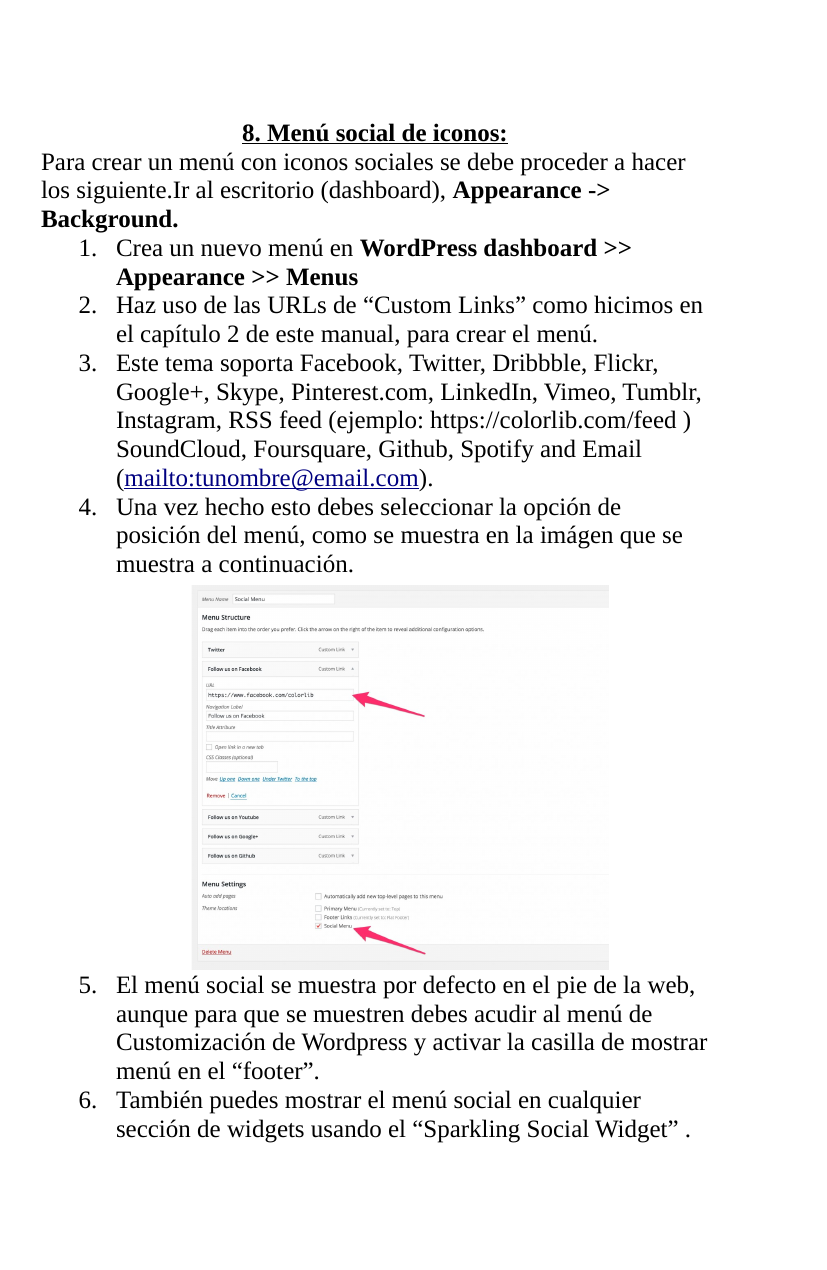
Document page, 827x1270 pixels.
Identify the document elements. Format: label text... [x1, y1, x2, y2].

list También puedes mostrar el menú social en cualquier sección de widgets usando el “Sparkling Social Widget” . [78, 1085, 709, 1142]
picture [191, 585, 609, 970]
list Crea un nuevo menú en WordPress dashboard >> Appearance >> Menus [78, 233, 709, 291]
list El menú social se muestra por defecto en el pie de la web, aunque para que se muestren debes acudir al menú de Customización de Wordpress y activar la casilla de mostrar menú en el “footer”. [78, 578, 709, 1085]
text Para crear un menú con iconos sociales se debe proceder a hacer los siguiente.Ir al escritorio (dashboard), Appearance -> Background. [41, 147, 709, 233]
list Una vez hecho esto debes seleccionar la opción de posición del menú, como se muestra en la imágen que se muestra a continuación. [78, 492, 709, 578]
list Este tema soporta Facebook, Twitter, Dribbble, Flickr, Google+, Skype, Pinterest.com, LinkedIn, Vimeo, Tumblr, Instagram, RSS feed (ejemplo: https://colorlib.com/feed ) SoundCloud, Foursquare, Github, Spotify and Email (mailto:tunombre@email.com). [78, 348, 709, 492]
text 8. Menú social de iconos: [41, 118, 709, 147]
list Haz uso de las URLs de “Custom Links” como hicimos en el capítulo 2 de este manual, para crear el menú. [78, 291, 709, 348]
